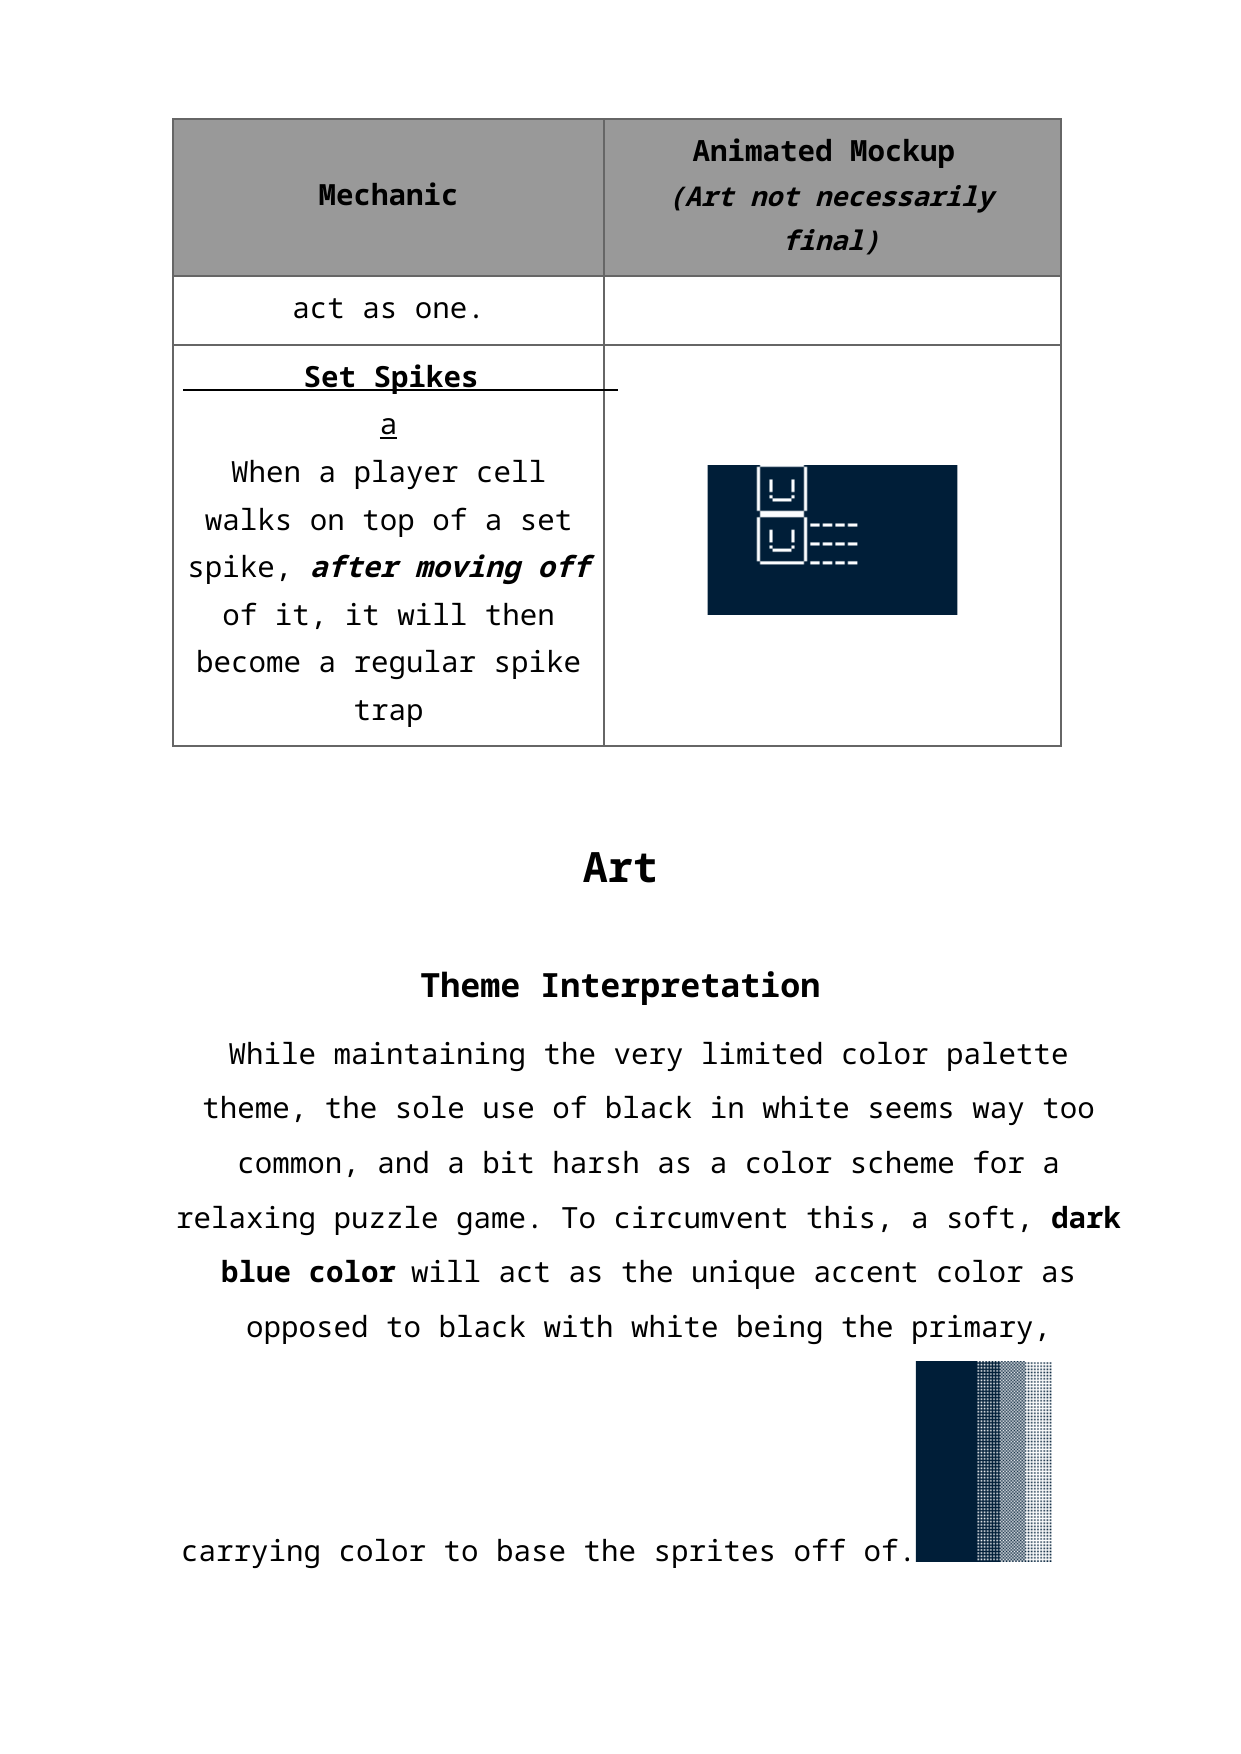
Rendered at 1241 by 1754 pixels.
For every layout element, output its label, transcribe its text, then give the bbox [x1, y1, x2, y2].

subtitle Art [118, 838, 1122, 895]
table_cell [605, 277, 1060, 344]
table_header Mechanic [174, 120, 603, 275]
table_cell Set Spikes a When a player cell walks on top of a set spike, after moving off of it, it will then become a regular spike trap [174, 346, 603, 745]
table_header Animated Mockup (Art not necessarily final) [605, 120, 1060, 275]
text While maintaining the very limited color palette theme, the sole use of black in white seems way too common, and a bit harsh as a color scheme for a relaxing puzzle game. To circumvent this, a soft, dark blue color will act as the unique accent color as opposed to black with white being the primary, carrying color to base the sprites off of. [174, 1033, 1122, 1570]
table_cell act as one. [174, 277, 603, 344]
picture [707, 465, 958, 615]
picture [915, 1361, 1116, 1562]
subtitle Theme Interpretation [118, 962, 1122, 1007]
table_cell [605, 346, 1060, 745]
